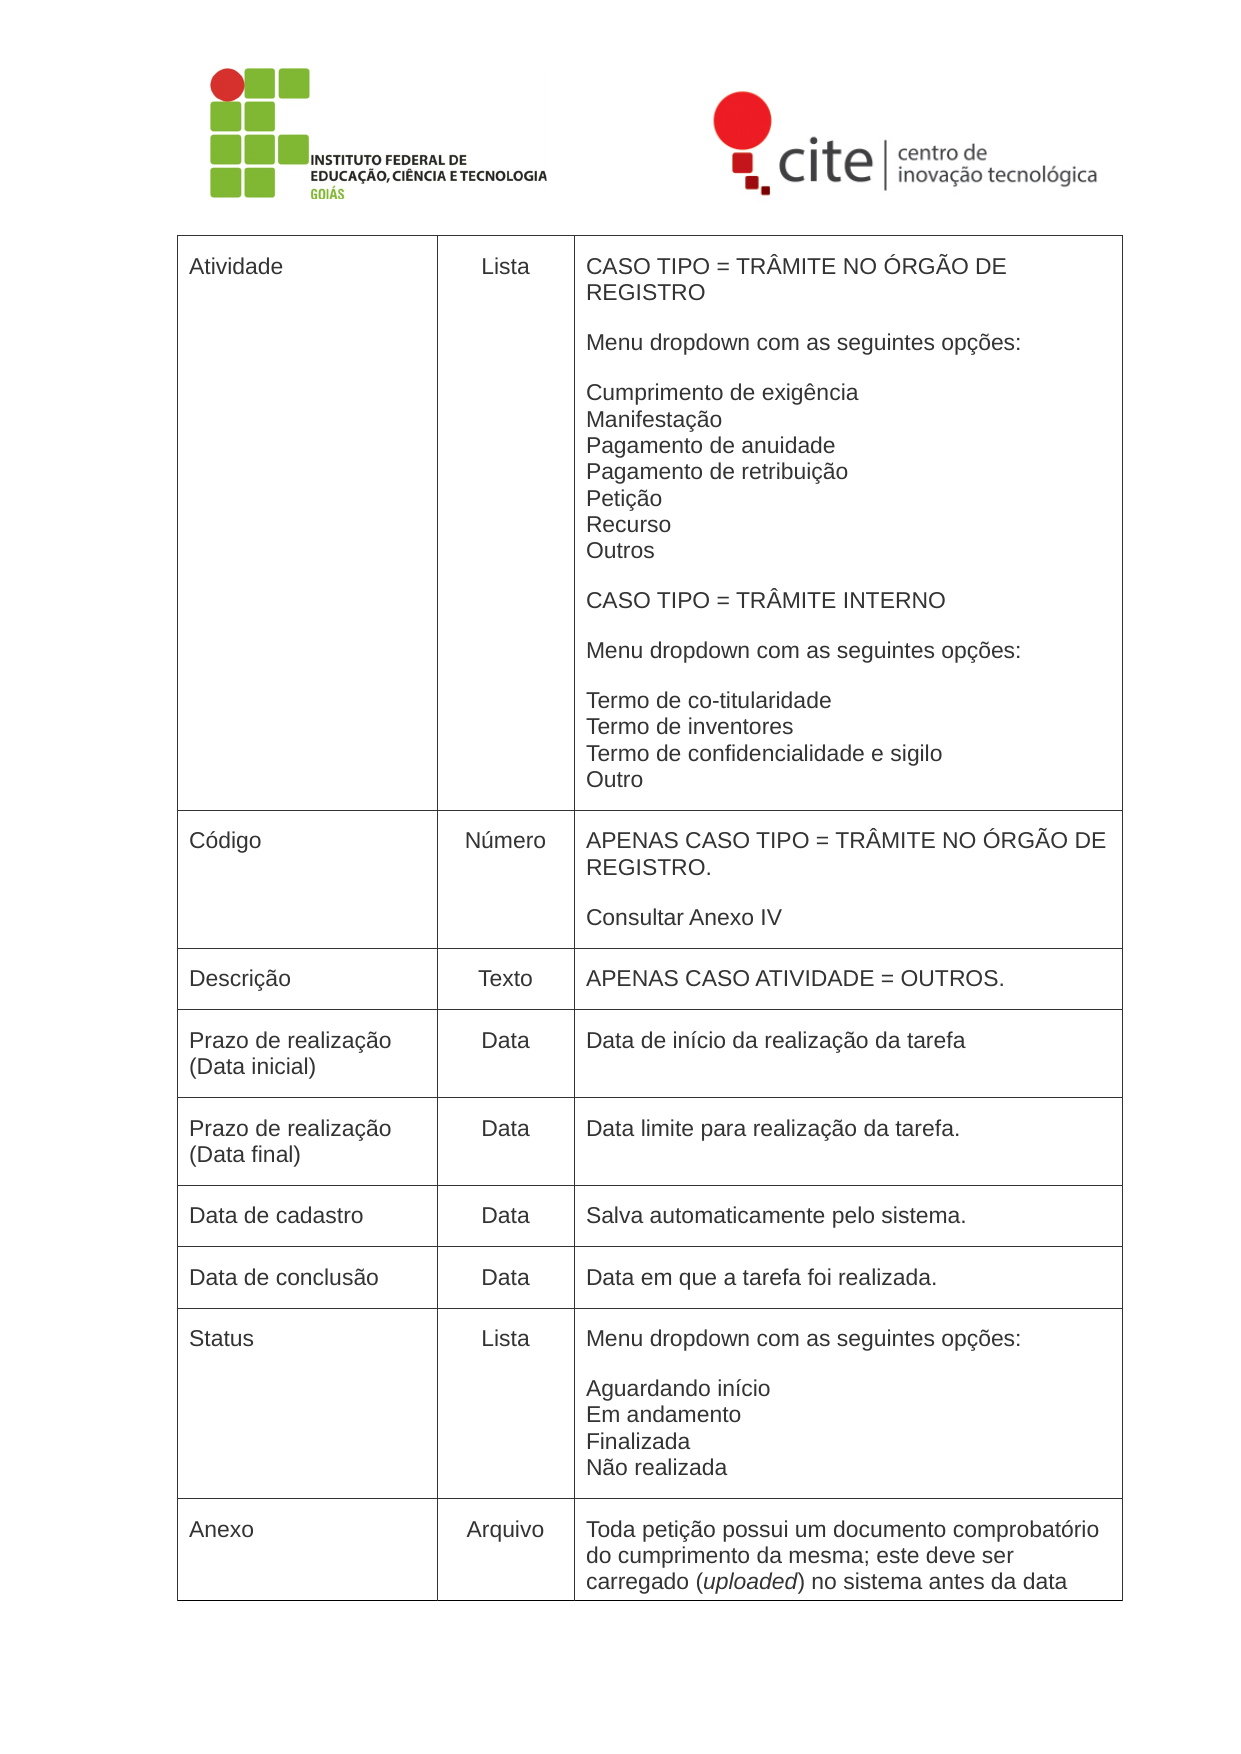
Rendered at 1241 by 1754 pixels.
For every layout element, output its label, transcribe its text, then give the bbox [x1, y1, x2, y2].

table_cell Data [438, 1247, 574, 1308]
table_cell Toda petição possui um documento comprobatório do cumprimento da mesma; este deve ser carregado (uploaded) no sistema antes da data [575, 1499, 1122, 1600]
picture [688, 82, 1124, 206]
table_cell Data em que a tarefa foi realizada. [575, 1247, 1122, 1308]
table_cell Menu dropdown com as seguintes opções: Aguardando início Em andamento Finalizada Não realizada [575, 1309, 1122, 1498]
table_cell Prazo de realização (Data final) [178, 1098, 437, 1185]
table_cell Descrição [178, 949, 437, 1009]
table_cell Número [438, 811, 574, 948]
table_cell Anexo [178, 1499, 437, 1600]
table_cell Status [178, 1309, 437, 1498]
table_cell CASO TIPO = TRÂMITE NO ÓRGÃO DE REGISTRO Menu dropdown com as seguintes opções: Cumprimento de exigência Manifestação Pagamento de anuidade Pagamento de retribuição Petição Recurso Outros CASO TIPO = TRÂMITE INTERNO Menu dropdown com as seguintes opções: Termo de co-titularidade Termo de inventores Termo de confidencialidade e sigilo Outro [575, 236, 1122, 810]
table_cell Código [178, 811, 437, 948]
table_cell Lista [438, 1309, 574, 1498]
table_cell Texto [438, 949, 574, 1009]
table_cell Atividade [178, 236, 437, 810]
table_cell Prazo de realização (Data inicial) [178, 1010, 437, 1097]
table_cell Lista [438, 236, 574, 810]
picture [210, 68, 547, 199]
table_cell APENAS CASO TIPO = TRÂMITE NO ÓRGÃO DE REGISTRO. Consultar Anexo IV [575, 811, 1122, 948]
table_cell Data de conclusão [178, 1247, 437, 1308]
table_cell Data limite para realização da tarefa. [575, 1098, 1122, 1185]
table_cell APENAS CASO ATIVIDADE = OUTROS. [575, 949, 1122, 1009]
table_cell Arquivo [438, 1499, 574, 1600]
table_cell Data [438, 1010, 574, 1097]
table_cell Salva automaticamente pelo sistema. [575, 1186, 1122, 1246]
table_cell Data [438, 1098, 574, 1185]
table_cell Data de cadastro [178, 1186, 437, 1246]
table_cell Data de início da realização da tarefa [575, 1010, 1122, 1097]
table_cell Data [438, 1186, 574, 1246]
